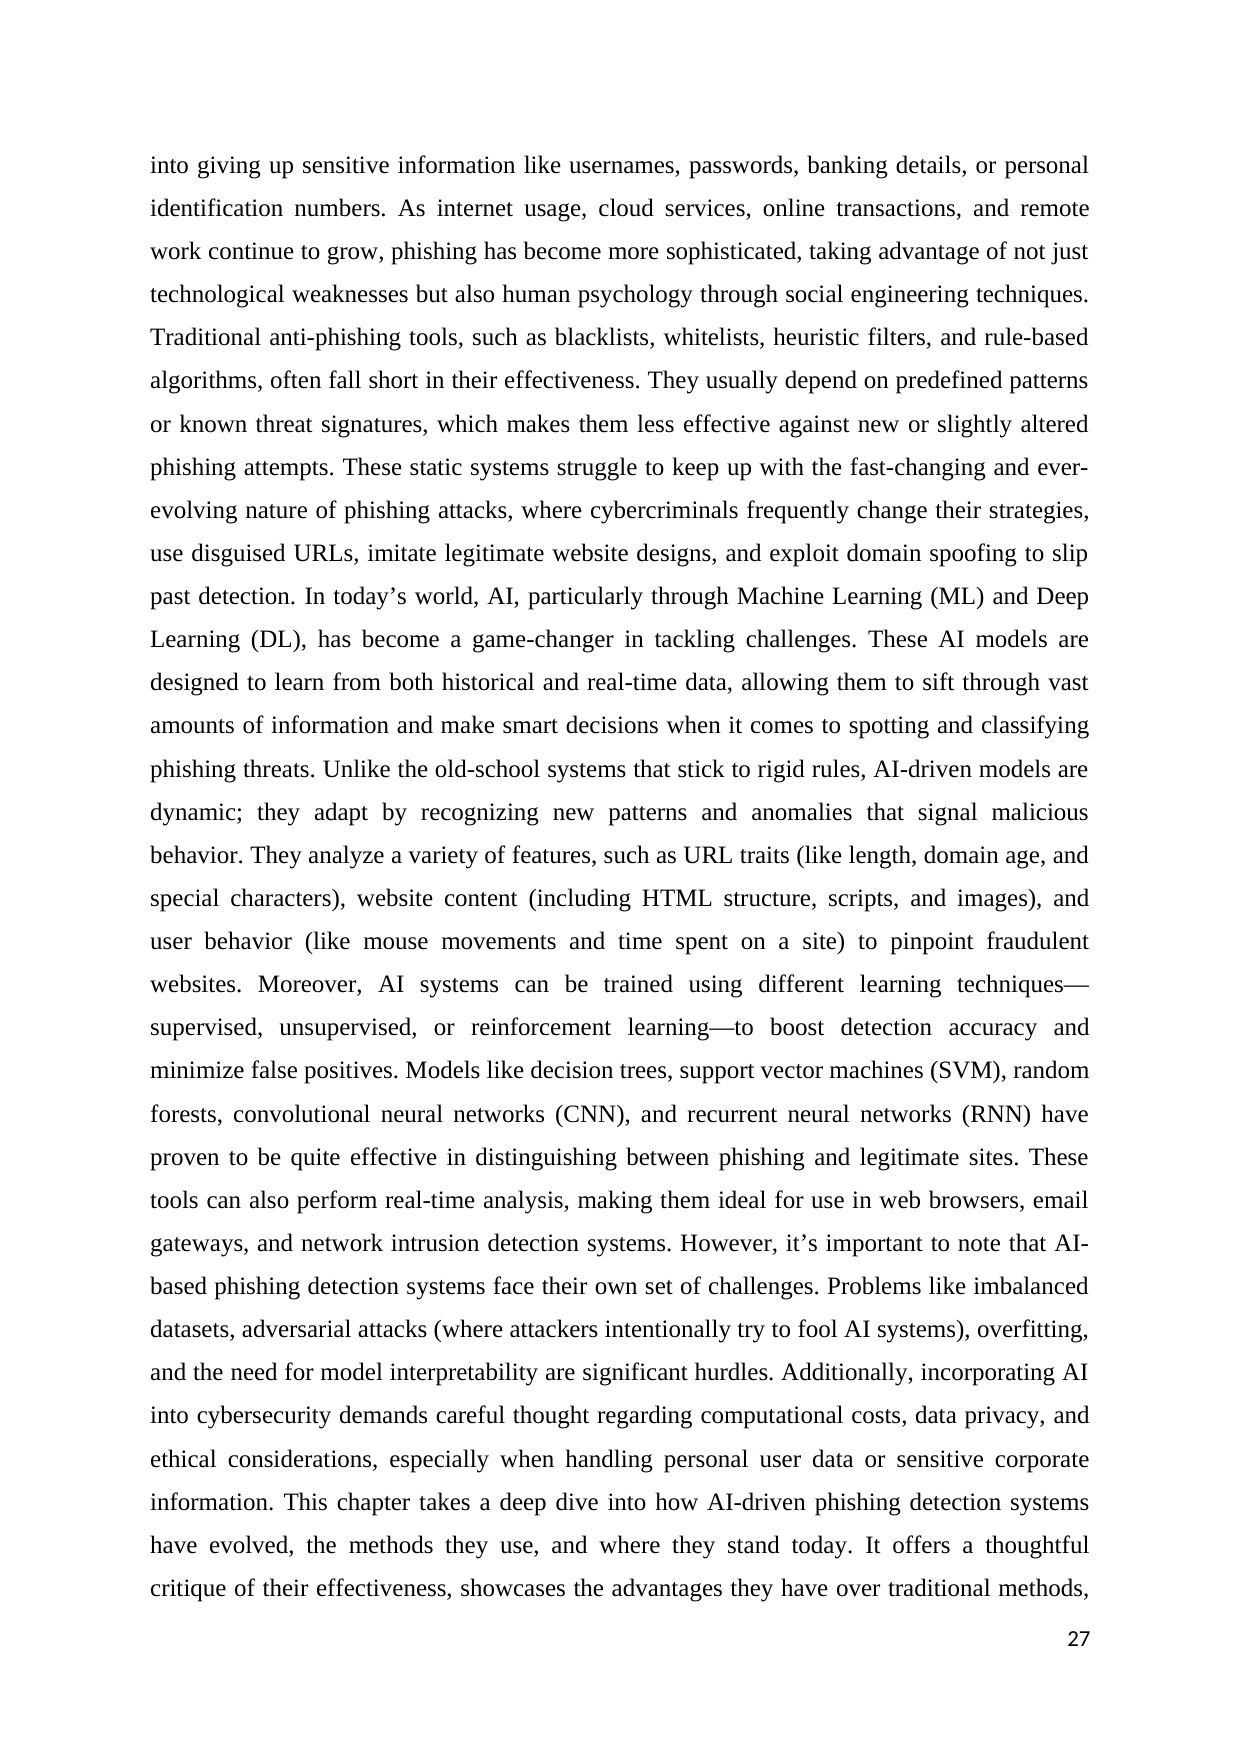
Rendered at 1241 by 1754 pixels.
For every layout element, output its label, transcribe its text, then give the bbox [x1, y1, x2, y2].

text into giving up sensitive information like usernames, passwords, banking details, or personal identification numbers. As internet usage, cloud services, online transactions, and remote work continue to grow, phishing has become more sophisticated, taking advantage of not just technological weaknesses but also human psychology through social engineering techniques. Traditional anti-phishing tools, such as blacklists, whitelists, heuristic filters, and rule-based algorithms, often fall short in their effectiveness. They usually depend on predefined patterns or known threat signatures, which makes them less effective against new or slightly altered phishing attempts. These static systems struggle to keep up with the fast-changing and ever-evolving nature of phishing attacks, where cybercriminals frequently change their strategies, use disguised URLs, imitate legitimate website designs, and exploit domain spoofing to slip past detection. In today’s world, AI, particularly through Machine Learning (ML) and Deep Learning (DL), has become a game-changer in tackling challenges. These AI models are designed to learn from both historical and real-time data, allowing them to sift through vast amounts of information and make smart decisions when it comes to spotting and classifying phishing threats. Unlike the old-school systems that stick to rigid rules, AI-driven models are dynamic; they adapt by recognizing new patterns and anomalies that signal malicious behavior. They analyze a variety of features, such as URL traits (like length, domain age, and special characters), website content (including HTML structure, scripts, and images), and user behavior (like mouse movements and time spent on a site) to pinpoint fraudulent websites. Moreover, AI systems can be trained using different learning techniques—supervised, unsupervised, or reinforcement learning—to boost detection accuracy and minimize false positives. Models like decision trees, support vector machines (SVM), random forests, convolutional neural networks (CNN), and recurrent neural networks (RNN) have proven to be quite effective in distinguishing between phishing and legitimate sites. These tools can also perform real-time analysis, making them ideal for use in web browsers, email gateways, and network intrusion detection systems. However, it’s important to note that AI-based phishing detection systems face their own set of challenges. Problems like imbalanced datasets, adversarial attacks (where attackers intentionally try to fool AI systems), overfitting, and the need for model interpretability are significant hurdles. Additionally, incorporating AI into cybersecurity demands careful thought regarding computational costs, data privacy, and ethical considerations, especially when handling personal user data or sensitive corporate information. This chapter takes a deep dive into how AI-driven phishing detection systems have evolved, the methods they use, and where they stand today. It offers a thoughtful critique of their effectiveness, showcases the advantages they have over traditional methods, [150, 150, 1090, 1602]
